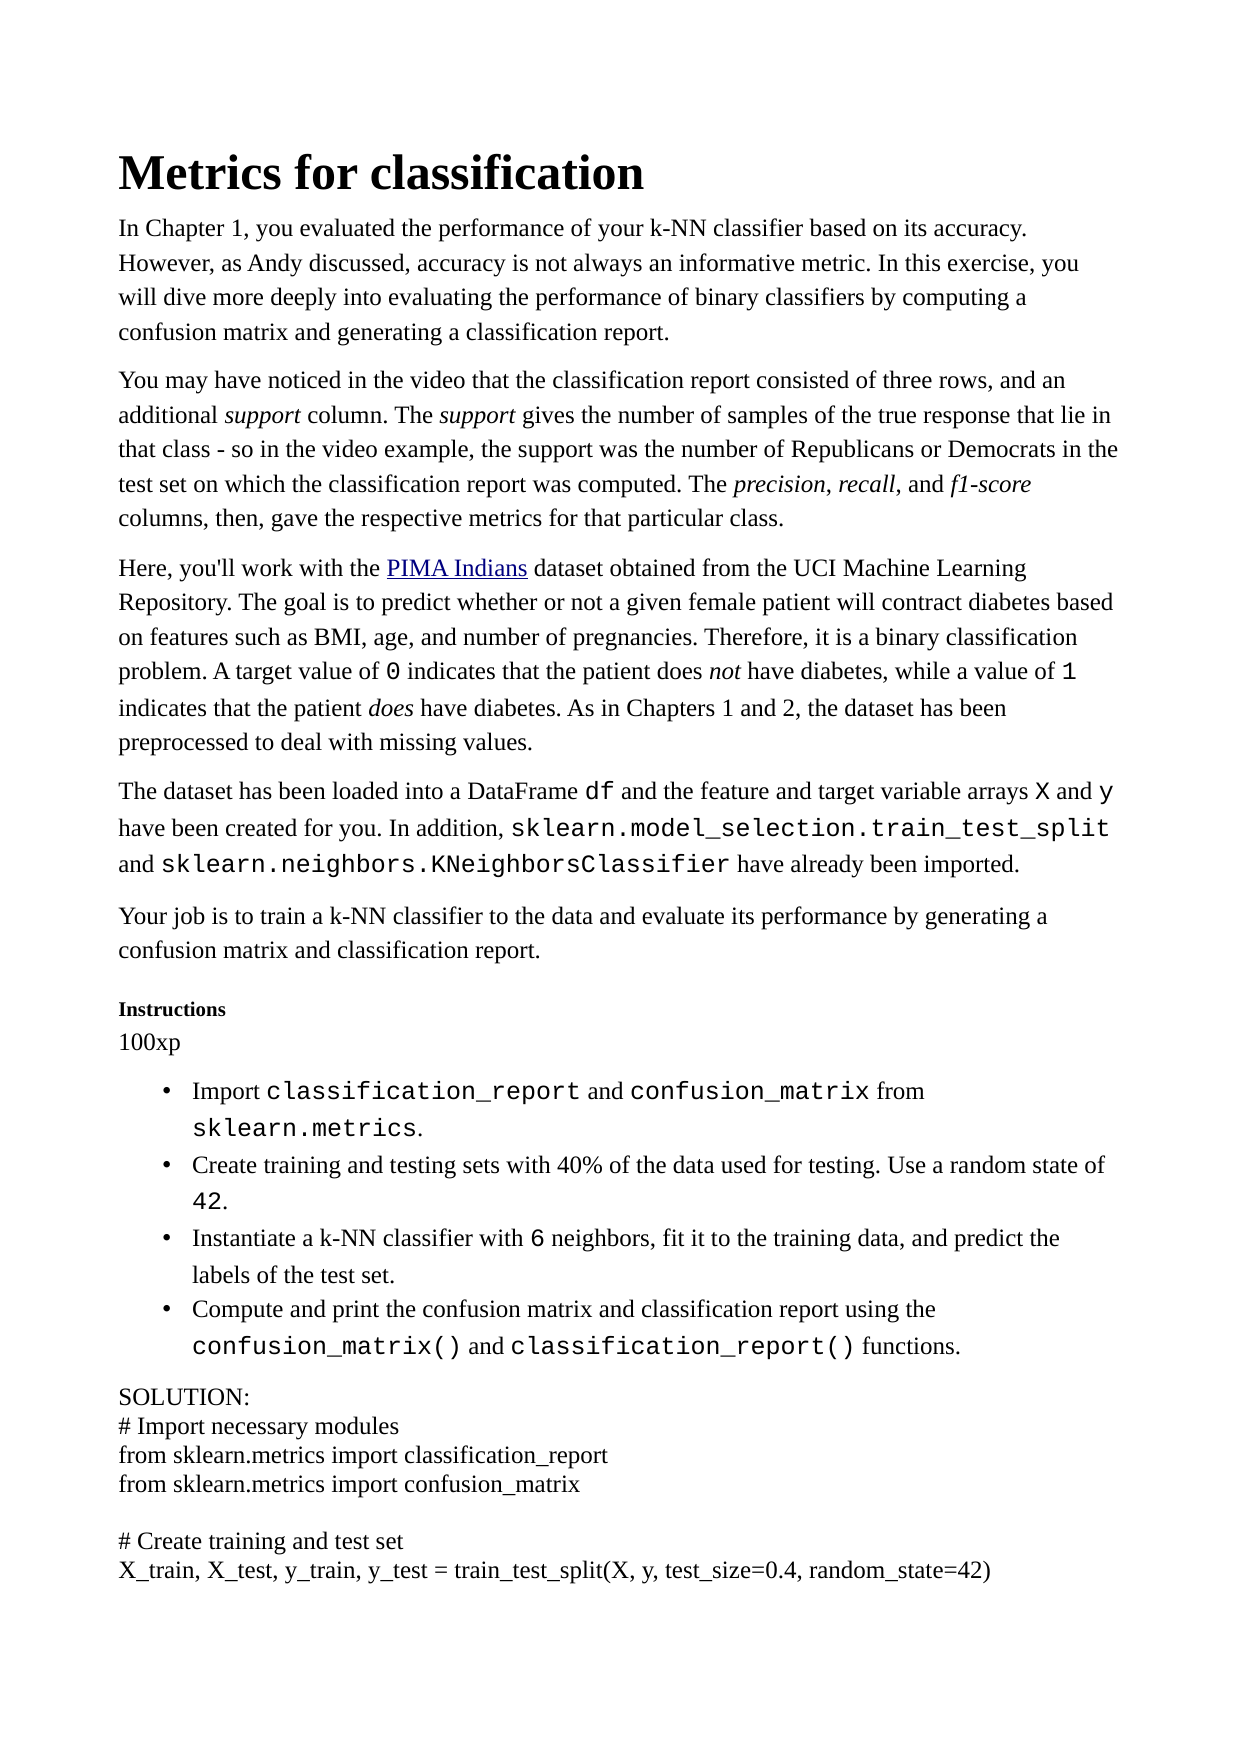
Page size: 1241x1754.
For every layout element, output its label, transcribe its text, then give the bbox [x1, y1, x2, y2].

text Here, you'll work with the PIMA Indians dataset obtained from the UCI Machine Learning Repository. The goal is to predict whether or not a given female patient will contract diabetes based on features such as BMI, age, and number of pregnancies. Therefore, it is a binary classification problem. A target value of 0 indicates that the patient does not have diabetes, while a value of 1 indicates that the patient does have diabetes. As in Chapters 1 and 2, the dataset has been preprocessed to deal with missing values. [118, 553, 1122, 756]
text X_train, X_test, y_train, y_test = train_test_split(X, y, test_size=0.4, random_state=42) [118, 1555, 1122, 1584]
text from sklearn.metrics import confusion_matrix [118, 1469, 1122, 1497]
subtitle Metrics for classification [118, 143, 1122, 201]
text # Import necessary modules [118, 1411, 1122, 1440]
text from sklearn.metrics import classification_report [118, 1440, 1122, 1469]
text You may have noticed in the video that the classification report consisted of three rows, and an additional support column. The support gives the number of samples of the true response that lie in that class - so in the video example, the support was the number of Republicans or Democrats in the test set on which the classification report was computed. The precision, recall, and f1-score columns, then, gave the respective metrics for that particular class. [118, 366, 1122, 532]
list Instantiate a k-NN classifier with 6 neighbors, fit it to the training data, and predict the labels of the test set. [162, 1223, 1122, 1289]
list Import classification_report and confusion_matrix from sklearn.metrics. [162, 1076, 1122, 1144]
text SOLUTION: [118, 1382, 1122, 1411]
text In Chapter 1, you evaluated the performance of your k-NN classifier based on its accuracy. However, as Andy discussed, accuracy is not always an informative metric. In this exercise, you will dive more deeply into evaluating the performance of binary classifiers by computing a confusion matrix and generating a classification report. [118, 213, 1122, 345]
text 100xp [118, 1027, 1122, 1056]
subtitle Instructions [118, 997, 1122, 1021]
list Create training and testing sets with 40% of the data used for testing. Use a random state of 42. [162, 1150, 1122, 1217]
text The dataset has been loaded into a DataFrame df and the feature and target variable arrays X and y have been created for you. In addition, sklearn.model_selection.train_test_split and sklearn.neighbors.KNeighborsClassifier have already been imported. [118, 776, 1122, 880]
text # Create training and test set [118, 1526, 1122, 1555]
list Compute and print the confusion matrix and classification report using the confusion_matrix() and classification_report() functions. [162, 1294, 1122, 1362]
text Your job is to train a k-NN classifier to the data and evaluate its performance by generating a confusion matrix and classification report. [118, 901, 1122, 964]
